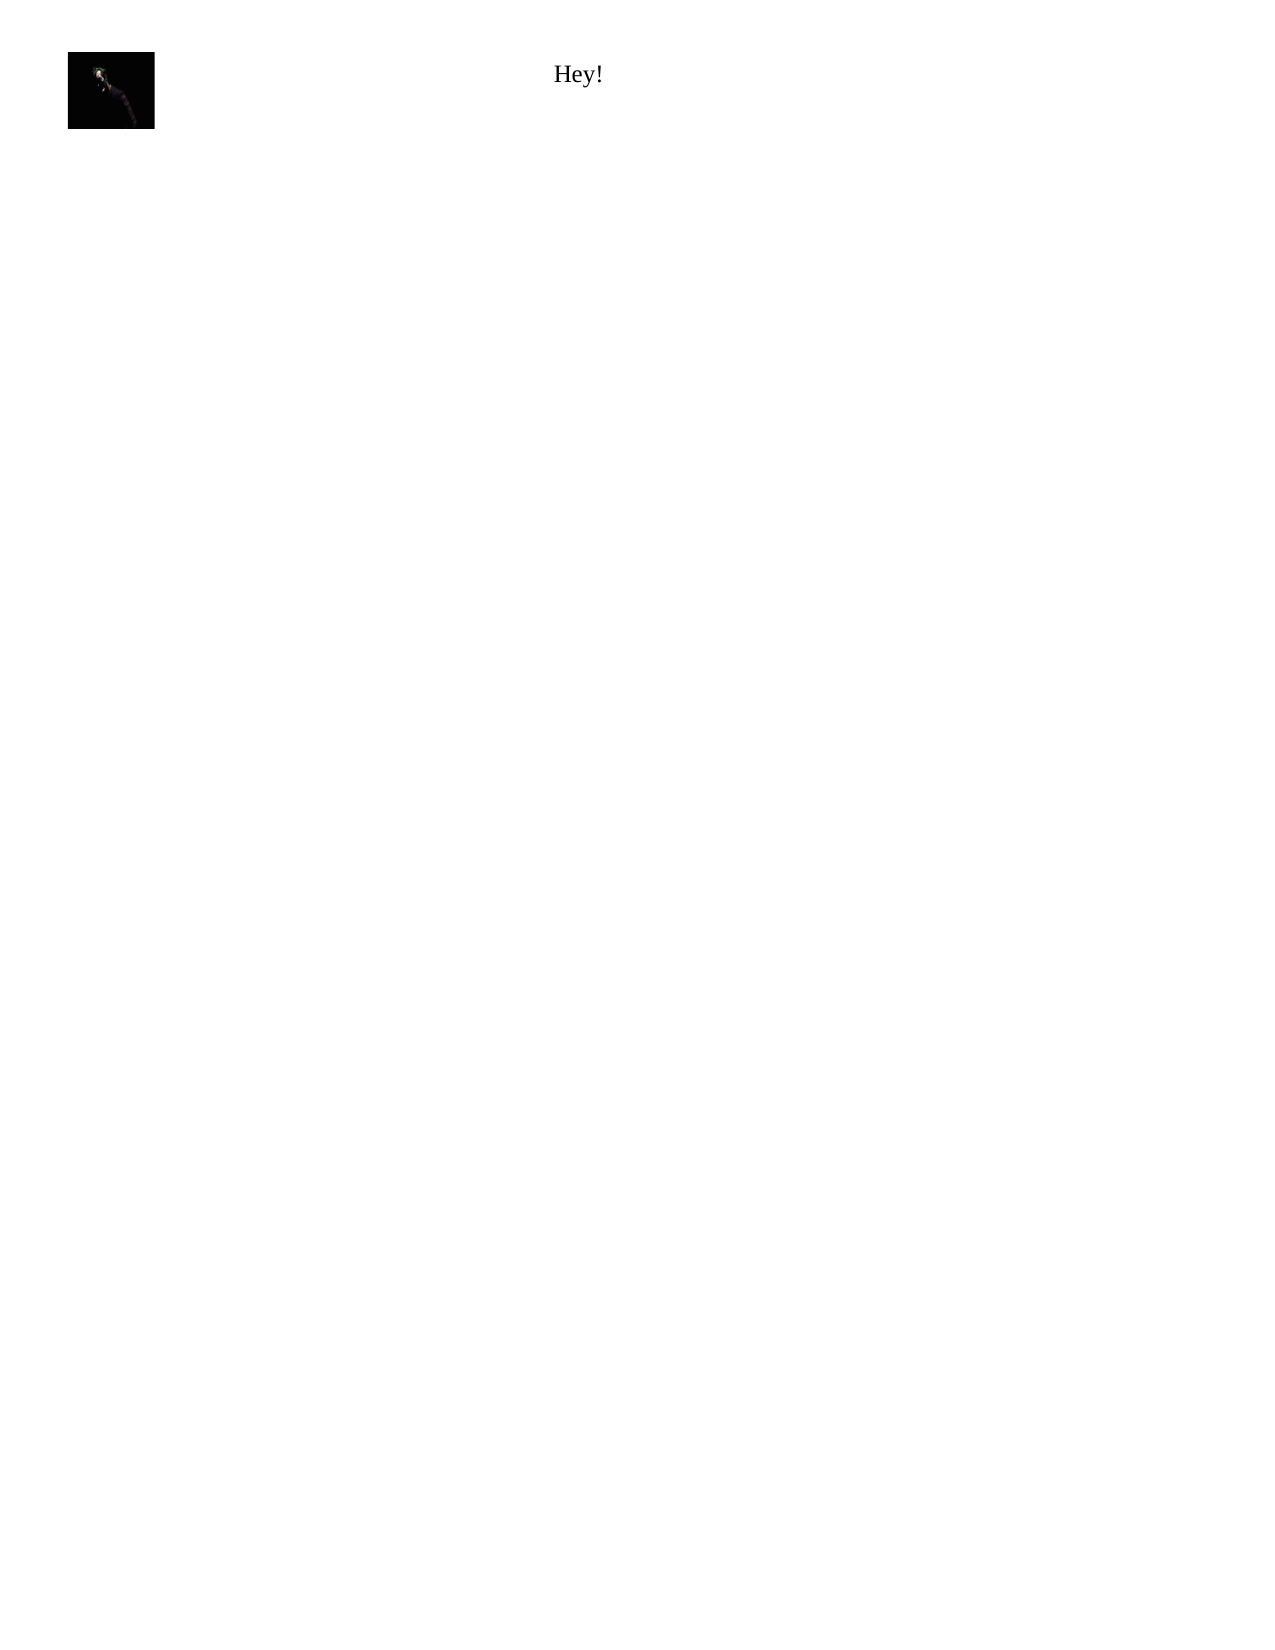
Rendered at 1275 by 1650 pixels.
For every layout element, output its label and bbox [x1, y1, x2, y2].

picture [67, 52, 155, 129]
